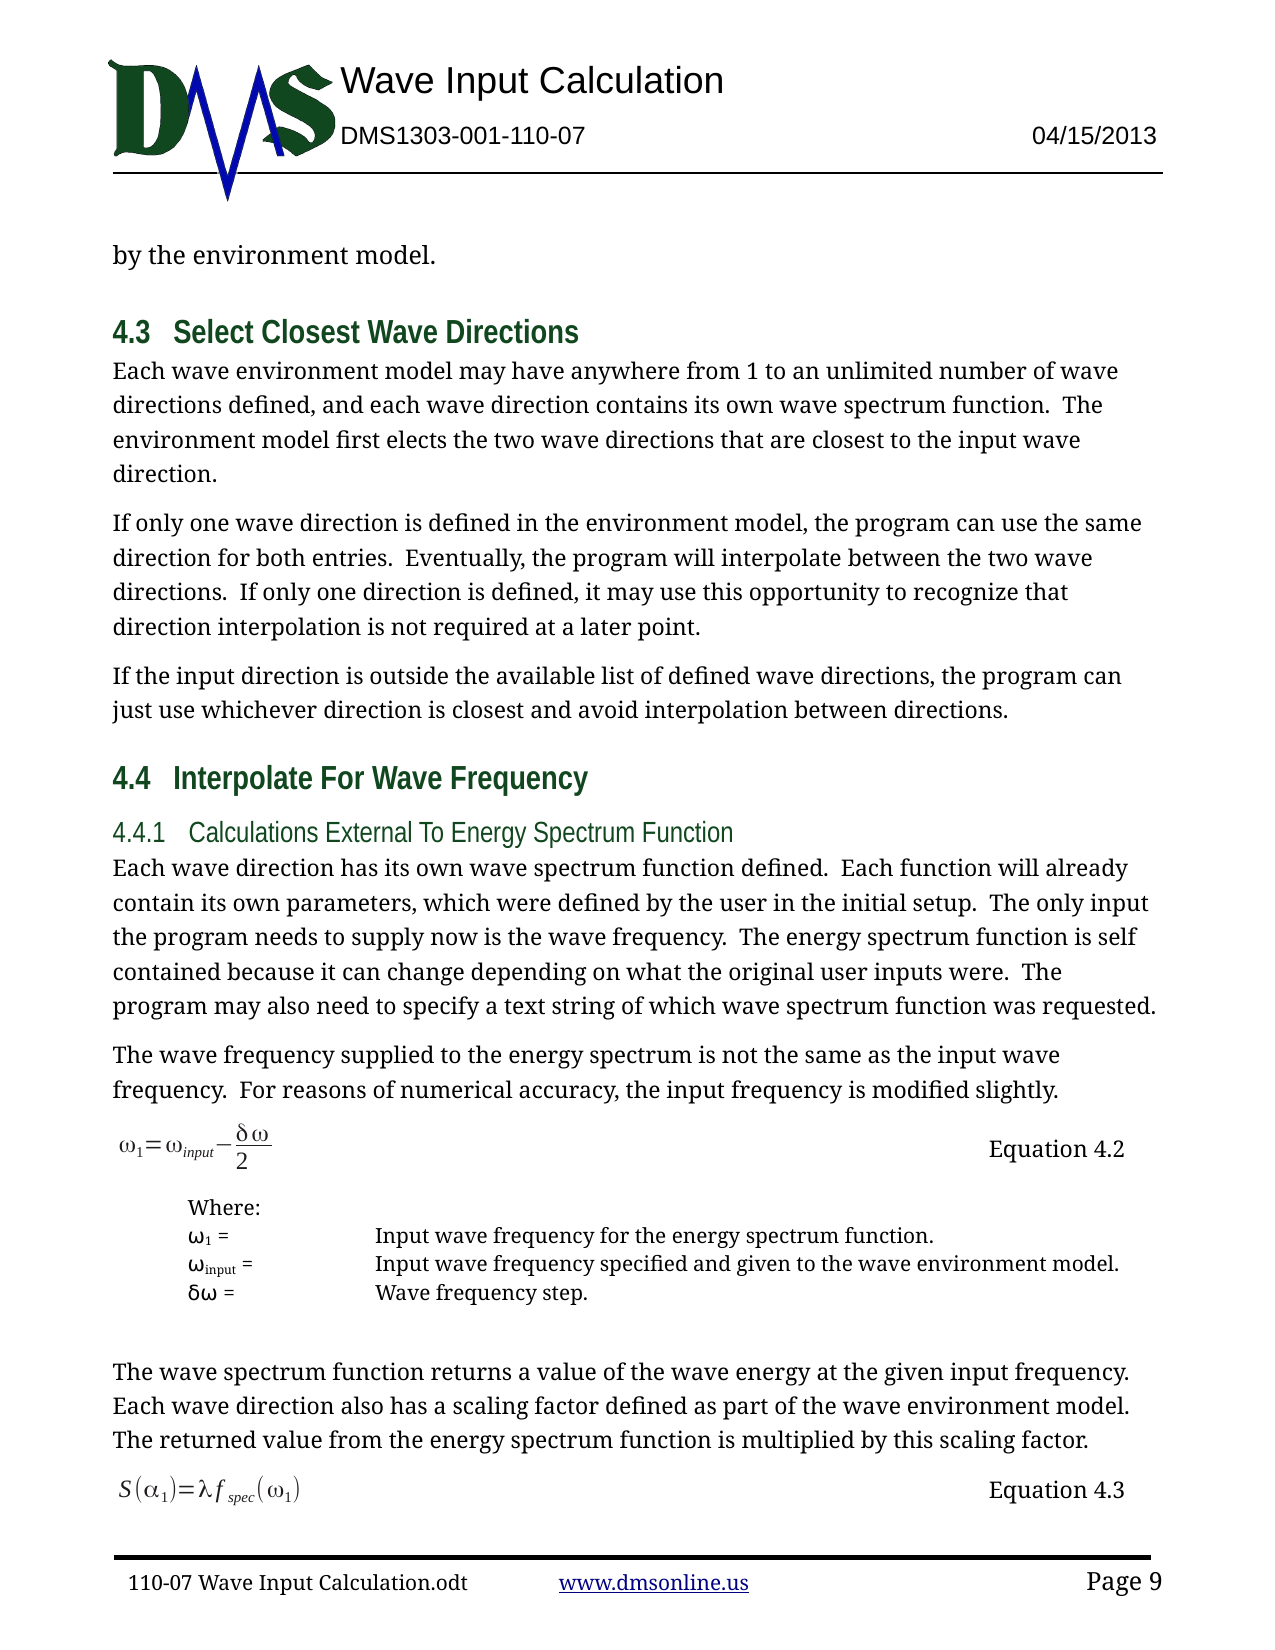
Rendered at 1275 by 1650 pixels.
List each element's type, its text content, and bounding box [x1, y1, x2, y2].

text by the environment model. [112, 238, 1162, 272]
text The wave frequency supplied to the energy spectrum is not the same as the input wave frequency. For reasons of numerical accuracy, the input frequency is modified slightly. [112, 1039, 1162, 1105]
text If only one wave direction is defined in the environment model, the program can use the same direction for both entries. Eventually, the program will interpolate between the two wave directions. If only one direction is defined, it may use this opportunity to recognize that direction interpolation is not required at a later point. [112, 507, 1162, 642]
text Where: [187, 1193, 1162, 1221]
subtitle Interpolate for Wave Frequency [112, 758, 1162, 797]
subtitle Calculations External to Energy Spectrum Function [112, 816, 1162, 849]
text Each wave direction has its own wave spectrum function defined. Each function will already contain its own parameters, which were defined by the user in the initial setup. The only input the program needs to supply now is the wave frequency. The energy spectrum function is self contained because it can change depending on what the original user inputs were. The program may also need to specify a text string of which wave spectrum function was requested. [112, 852, 1162, 1021]
text Each wave environment model may have anywhere from 1 to an unlimited number of wave directions defined, and each wave direction contains its own wave spectrum function. The environment model first elects the two wave directions that are closest to the input wave direction. [112, 355, 1162, 489]
text If the input direction is outside the available list of defined wave directions, the program can just use whichever direction is closest and avoid interpolation between directions. [112, 660, 1162, 725]
text δω = Wave frequency step. [187, 1278, 1162, 1306]
text Equation 4.3 [112, 1474, 1162, 1506]
text ωinput = Input wave frequency specified and given to the wave environment model. [187, 1249, 1162, 1278]
subtitle Select Closest Wave Directions [112, 313, 1162, 351]
picture [105, 56, 338, 204]
text Equation 4.2 [112, 1123, 1162, 1174]
text ω1 = Input wave frequency for the energy spectrum function. [187, 1221, 1162, 1249]
text The wave spectrum function returns a value of the wave energy at the given input frequency. Each wave direction also has a scaling factor defined as part of the wave environment model. The returned value from the energy spectrum function is multiplied by this scaling factor. [112, 1356, 1162, 1456]
